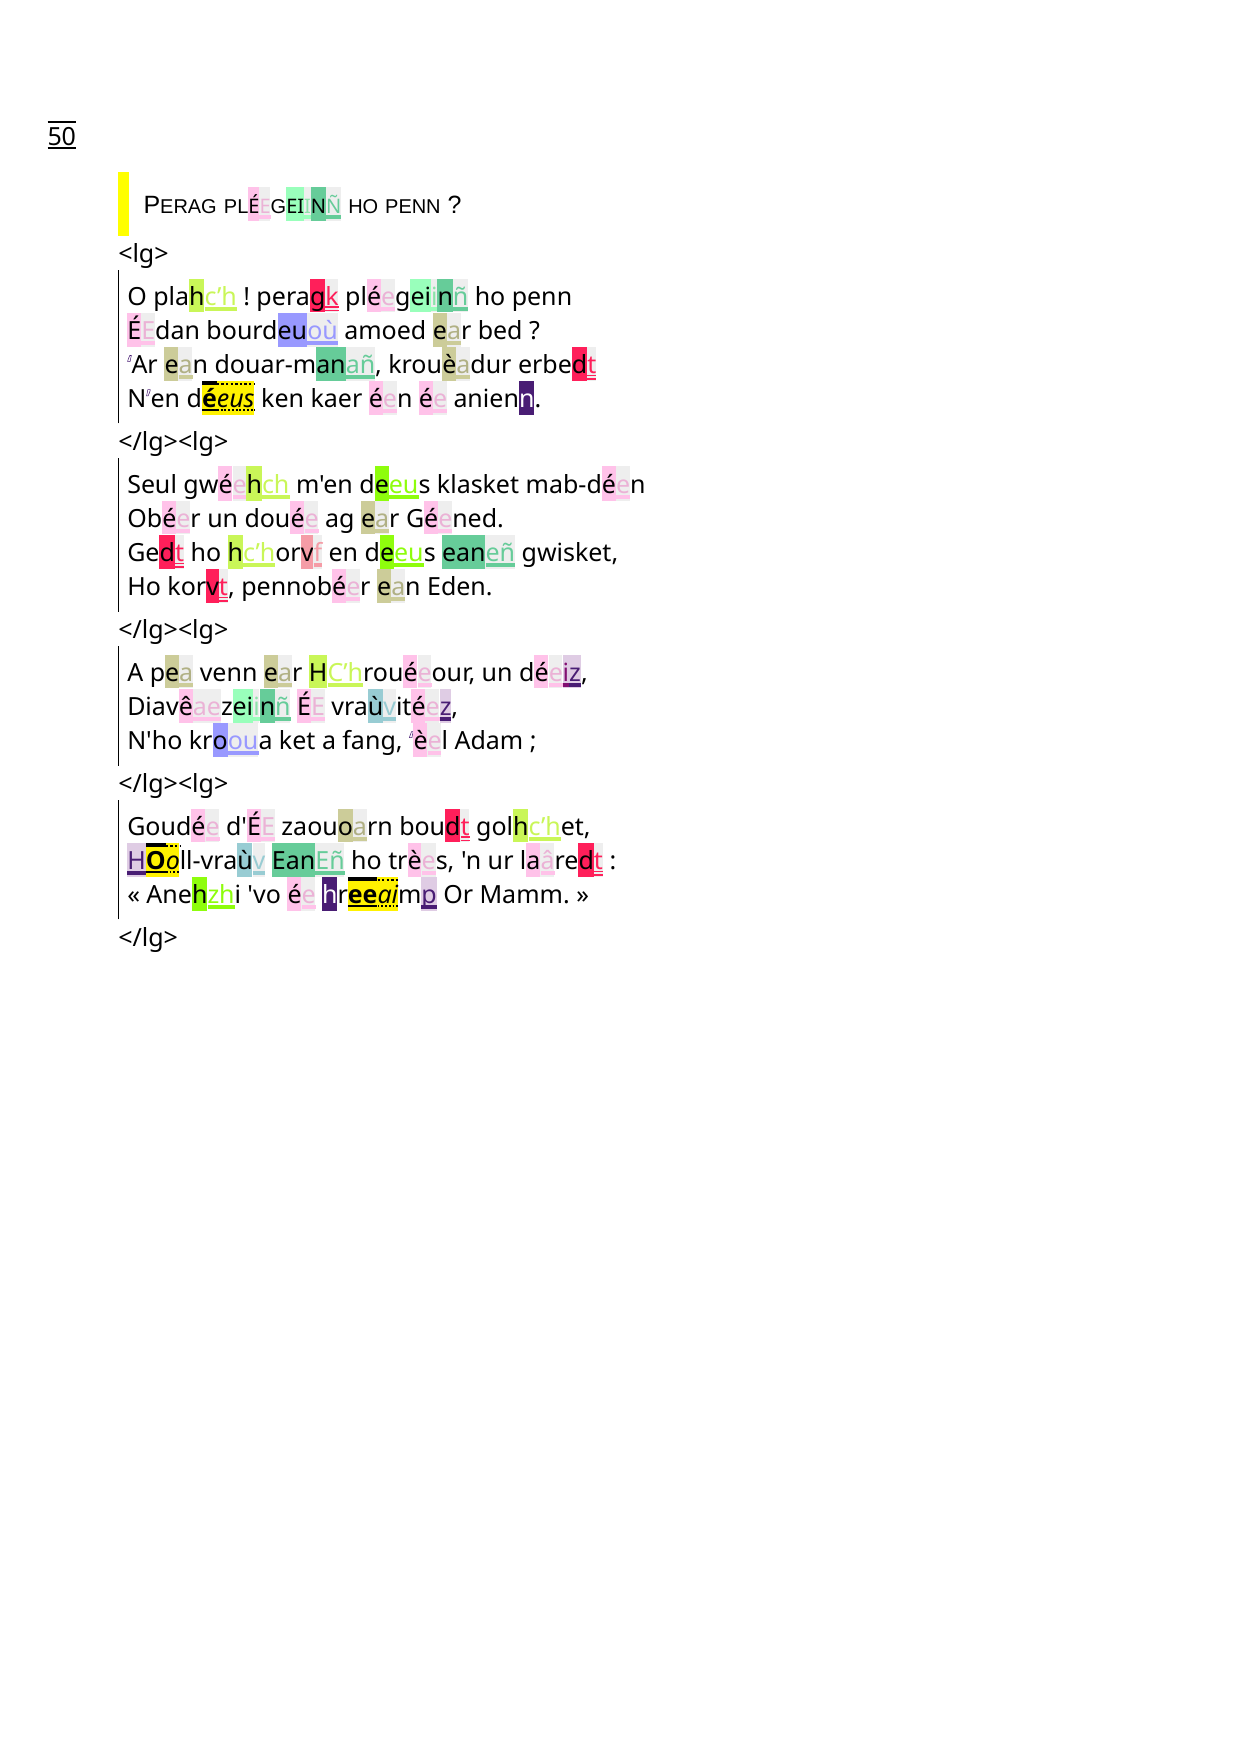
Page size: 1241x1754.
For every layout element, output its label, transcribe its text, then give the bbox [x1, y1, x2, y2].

text N'ho krooua ket a fang, ‘èel Adam ; [119, 723, 1122, 766]
text ‘Ar ean douar-manañ, krouèadur erbedt [192, 347, 316, 381]
text 50 [47, 118, 1122, 152]
text Obéer un douée ag ear Géened. [190, 501, 290, 534]
text Gedt ho hc’horvf en deeus eaneñ gwisket, [119, 534, 1122, 569]
text Obéer un douée ag ear Géened. [318, 501, 361, 534]
text Obéer un douée ag ear Géened. [389, 501, 424, 534]
text </lg><lg> [118, 766, 1122, 799]
text HOoll-vraùv EanEñ ho trèes, 'n ur laâredt : [119, 842, 1122, 877]
text Seul gwéehch m'en deeus klasket mab-déen [119, 458, 1122, 501]
text ‘Ar ean douar-manañ, krouèadur erbedt [119, 347, 164, 381]
text ‘Ar ean douar-manañ, krouèadur erbedt [470, 347, 572, 381]
text ÉEdan bourdeuoù amoed ear bed ? [119, 312, 1122, 347]
text ‘Ar ean douar-manañ, krouèadur erbedt [596, 347, 1122, 381]
text ‘Ar ean douar-manañ, krouèadur erbedt [375, 347, 442, 381]
text <lg> [118, 236, 1122, 269]
text Goudée d'ÉE zaouoarn boudt golhc’het, [118, 799, 1122, 842]
text Perag pléegeiinñ ho penn ? [129, 172, 1122, 236]
text Obéer un douée ag ear Géened. [119, 501, 162, 534]
text Obéer un douée ag ear Géened. [452, 501, 1122, 534]
text </lg> [118, 919, 1122, 953]
text A pea venn ear HC’hrouéeour, un déeiz, [119, 646, 1122, 688]
text Diavêaezeiinñ ÉE vraùvitéez, [119, 688, 1122, 723]
text O plahc’h ! peragk pléegeiinñ ho penn [118, 269, 1122, 312]
text N’en déeus ken kaer éen ée anienn. [119, 381, 1122, 423]
text </lg><lg> [118, 612, 1122, 646]
text </lg><lg> [118, 423, 1122, 458]
text Ho korvt, pennobéer ean Eden. [119, 569, 1122, 612]
text « Anehzhi 'vo ée hreeaimp Or Mamm. » [119, 877, 1122, 919]
